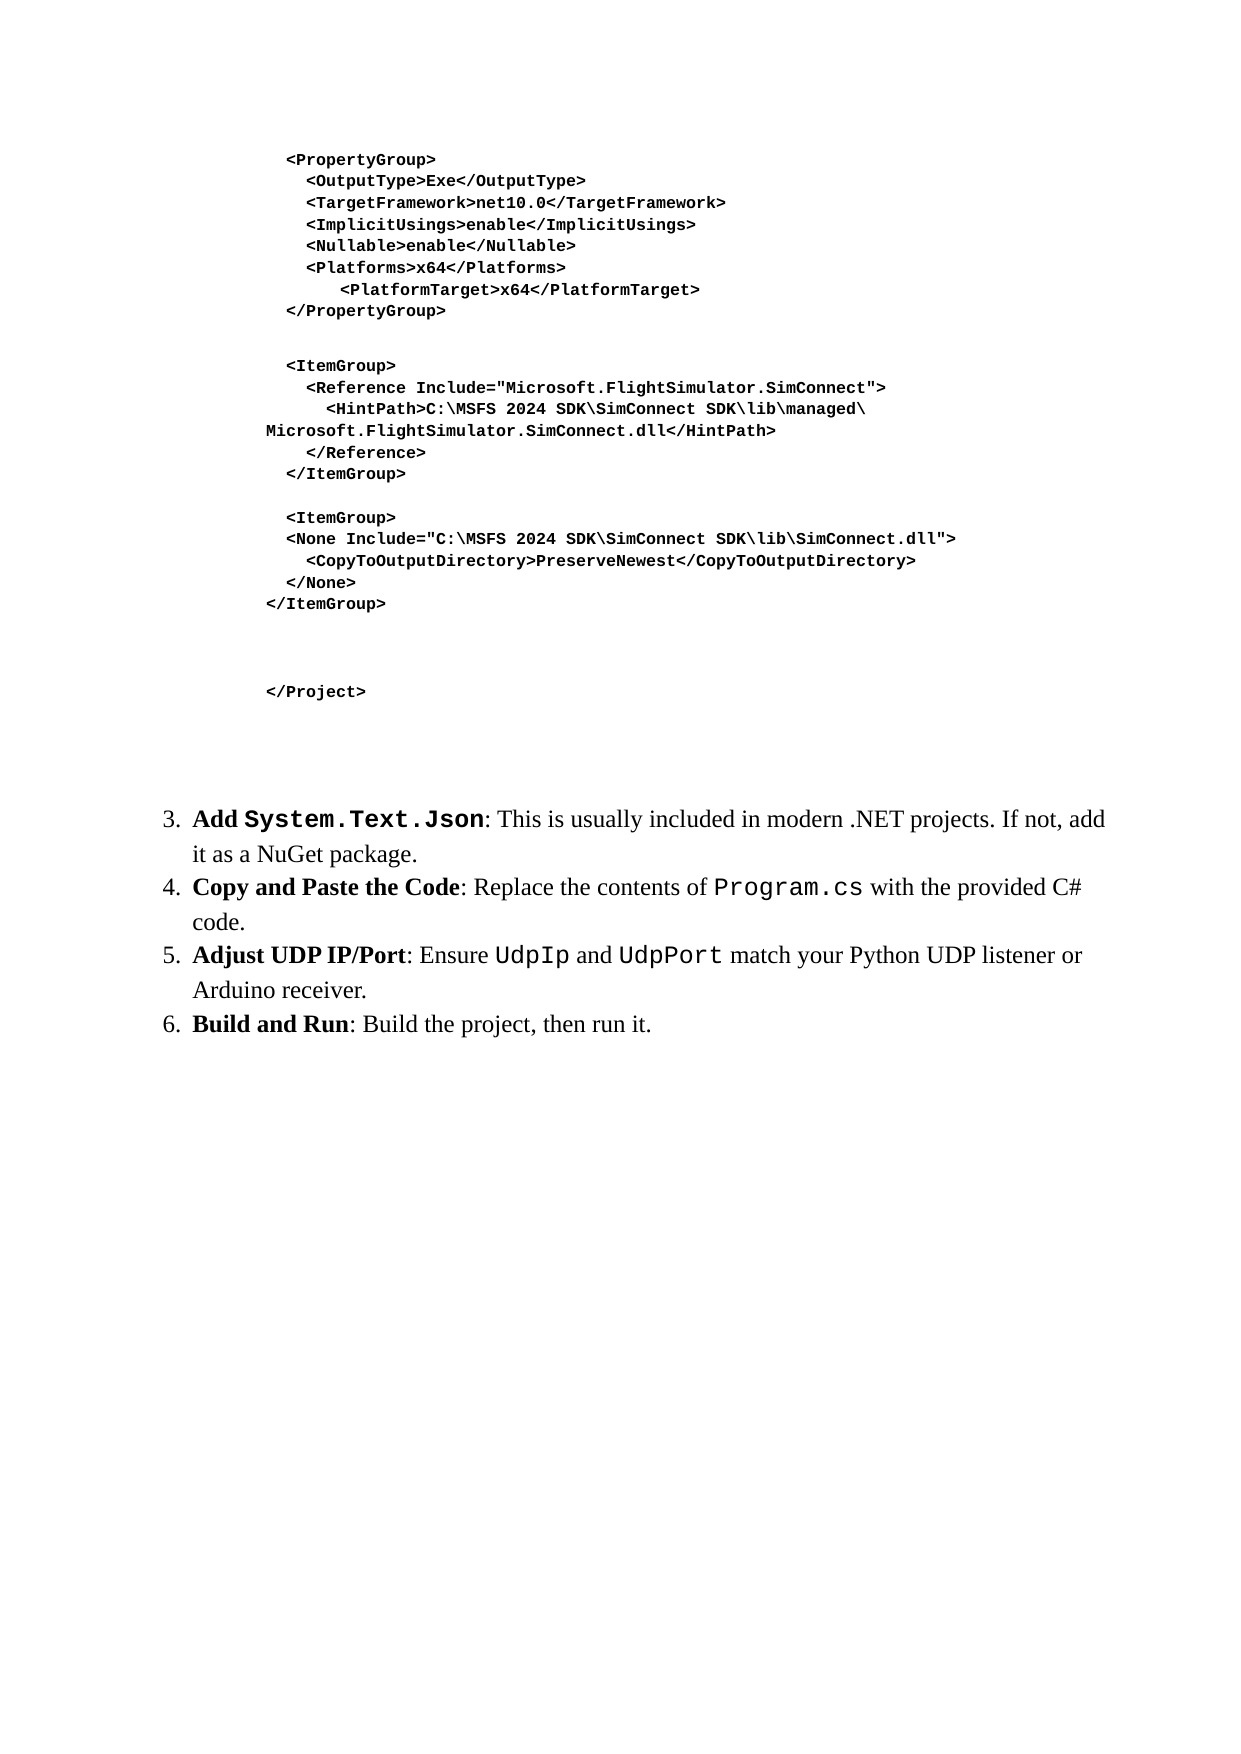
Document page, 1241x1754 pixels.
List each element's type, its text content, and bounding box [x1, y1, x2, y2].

text <ItemGroup> [266, 357, 1122, 376]
text </None> [266, 574, 1122, 593]
text <Reference Include="Microsoft.FlightSimulator.SimConnect"> [266, 379, 1122, 398]
text </Project> [266, 683, 1122, 702]
text <PropertyGroup> [266, 151, 1122, 170]
text <HintPath>C:\MSFS 2024 SDK\SimConnect SDK\lib\managed\Microsoft.FlightSimulator.SimConnect.dll</HintPath> [266, 401, 1122, 441]
text </Reference> [266, 444, 1122, 463]
text </PropertyGroup> [266, 303, 1122, 322]
text <Nullable>enable</Nullable> [266, 238, 1122, 257]
text <ItemGroup> [266, 509, 1122, 528]
text <Platforms>x64</Platforms> [266, 259, 1122, 278]
text </ItemGroup> [266, 596, 1122, 615]
text <None Include="C:\MSFS 2024 SDK\SimConnect SDK\lib\SimConnect.dll"> [266, 531, 1122, 550]
list Adjust UDP IP/Port: Ensure UdpIp and UdpPort match your Python UDP listener or Arduino receiver. [162, 941, 1122, 1004]
text </ItemGroup> [266, 466, 1122, 485]
text <TargetFramework>net10.0</TargetFramework> [266, 194, 1122, 213]
list Add System.Text.Json: This is usually included in modern .NET projects. If not, add it as a NuGet package. [162, 804, 1122, 868]
text <ImplicitUsings>enable</ImplicitUsings> [266, 216, 1122, 235]
text <OutputType>Exe</OutputType> [266, 173, 1122, 192]
text <PlatformTarget>x64</PlatformTarget> [266, 281, 1122, 300]
text <CopyToOutputDirectory>PreserveNewest</CopyToOutputDirectory> [266, 552, 1122, 571]
list Copy and Paste the Code: Replace the contents of Program.cs with the provided C# code. [162, 872, 1122, 936]
list Build and Run: Build the project, then run it. [162, 1009, 1122, 1037]
